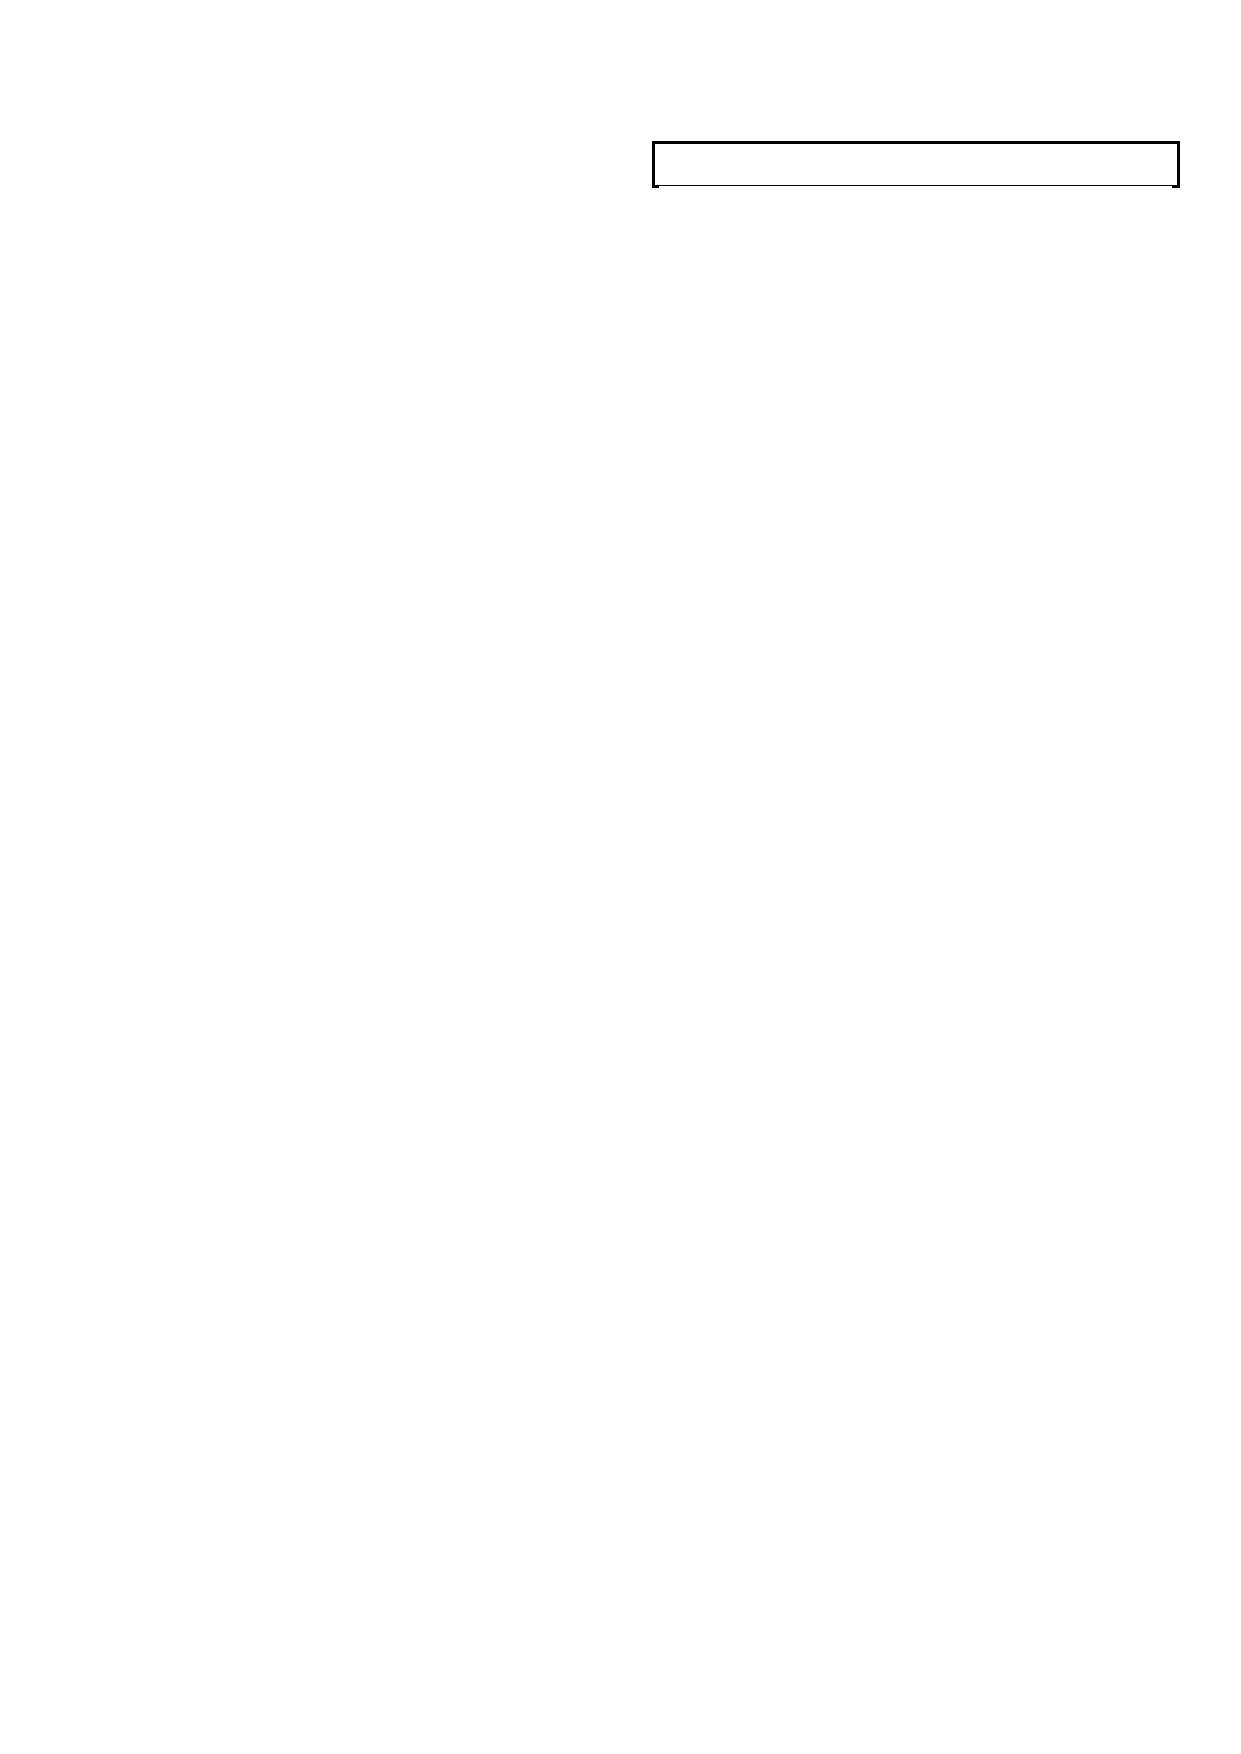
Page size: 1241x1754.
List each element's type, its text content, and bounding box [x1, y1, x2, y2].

table_cell Eigenhändige Unterschrift, bzw. bei Minderjährigen Name und Unterschrift des gesetzlichen Vertreters oder der Vertreterin [649, 89, 1183, 185]
table_cell Datum [63, 89, 236, 185]
table_cell [236, 89, 648, 185]
table_header [655, 144, 1177, 185]
